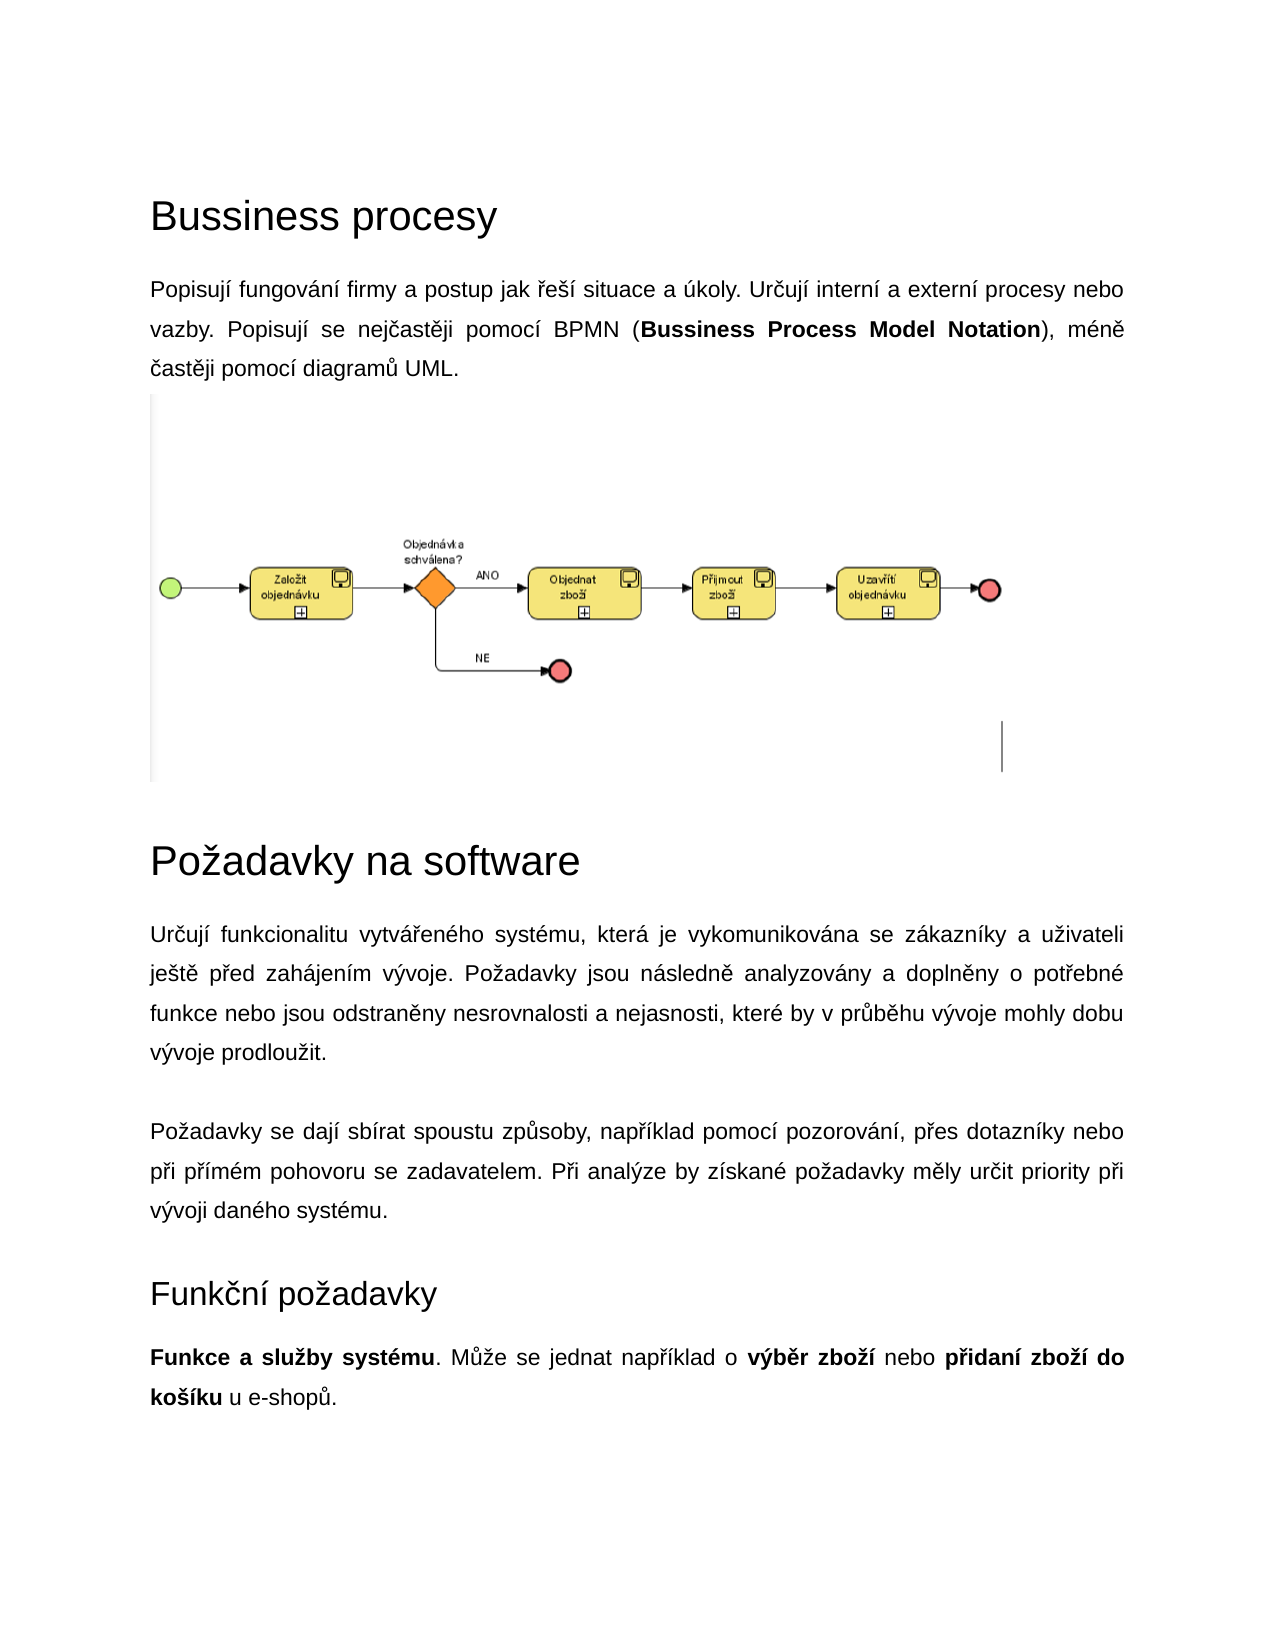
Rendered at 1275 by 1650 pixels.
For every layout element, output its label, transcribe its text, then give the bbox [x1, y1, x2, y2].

subtitle Požadavky na software [150, 837, 1125, 884]
picture [150, 394, 1004, 782]
subtitle Funkční požadavky [150, 1274, 1125, 1313]
subtitle Bussiness procesy [150, 192, 1125, 239]
text Funkce a služby systému. Může se jednat například o výběr zboží nebo přidaní zboží do košíku u e-shopů. [150, 1344, 1125, 1410]
text Určují funkcionalitu vytvářeného systému, která je vykomunikována se zákazníky a uživateli ještě před zahájením vývoje. Požadavky jsou následně analyzovány a doplněny o potřebné funkce nebo jsou odstraněny nesrovnalosti a nejasnosti, které by v průběhu vývoje mohly dobu vývoje prodloužit. [150, 921, 1125, 1066]
text Požadavky se dají sbírat spoustu způsoby, například pomocí pozorování, přes dotazníky nebo při přímém pohovoru se zadavatelem. Při analýze by získané požadavky měly určit priority při vývoji daného systému. [150, 1118, 1125, 1224]
text Popisují fungování firmy a postup jak řeší situace a úkoly. Určují interní a externí procesy nebo vazby. Popisují se nejčastěji pomocí BPMN (Bussiness Process Model Notation), méně častěji pomocí diagramů UML. [150, 276, 1125, 381]
